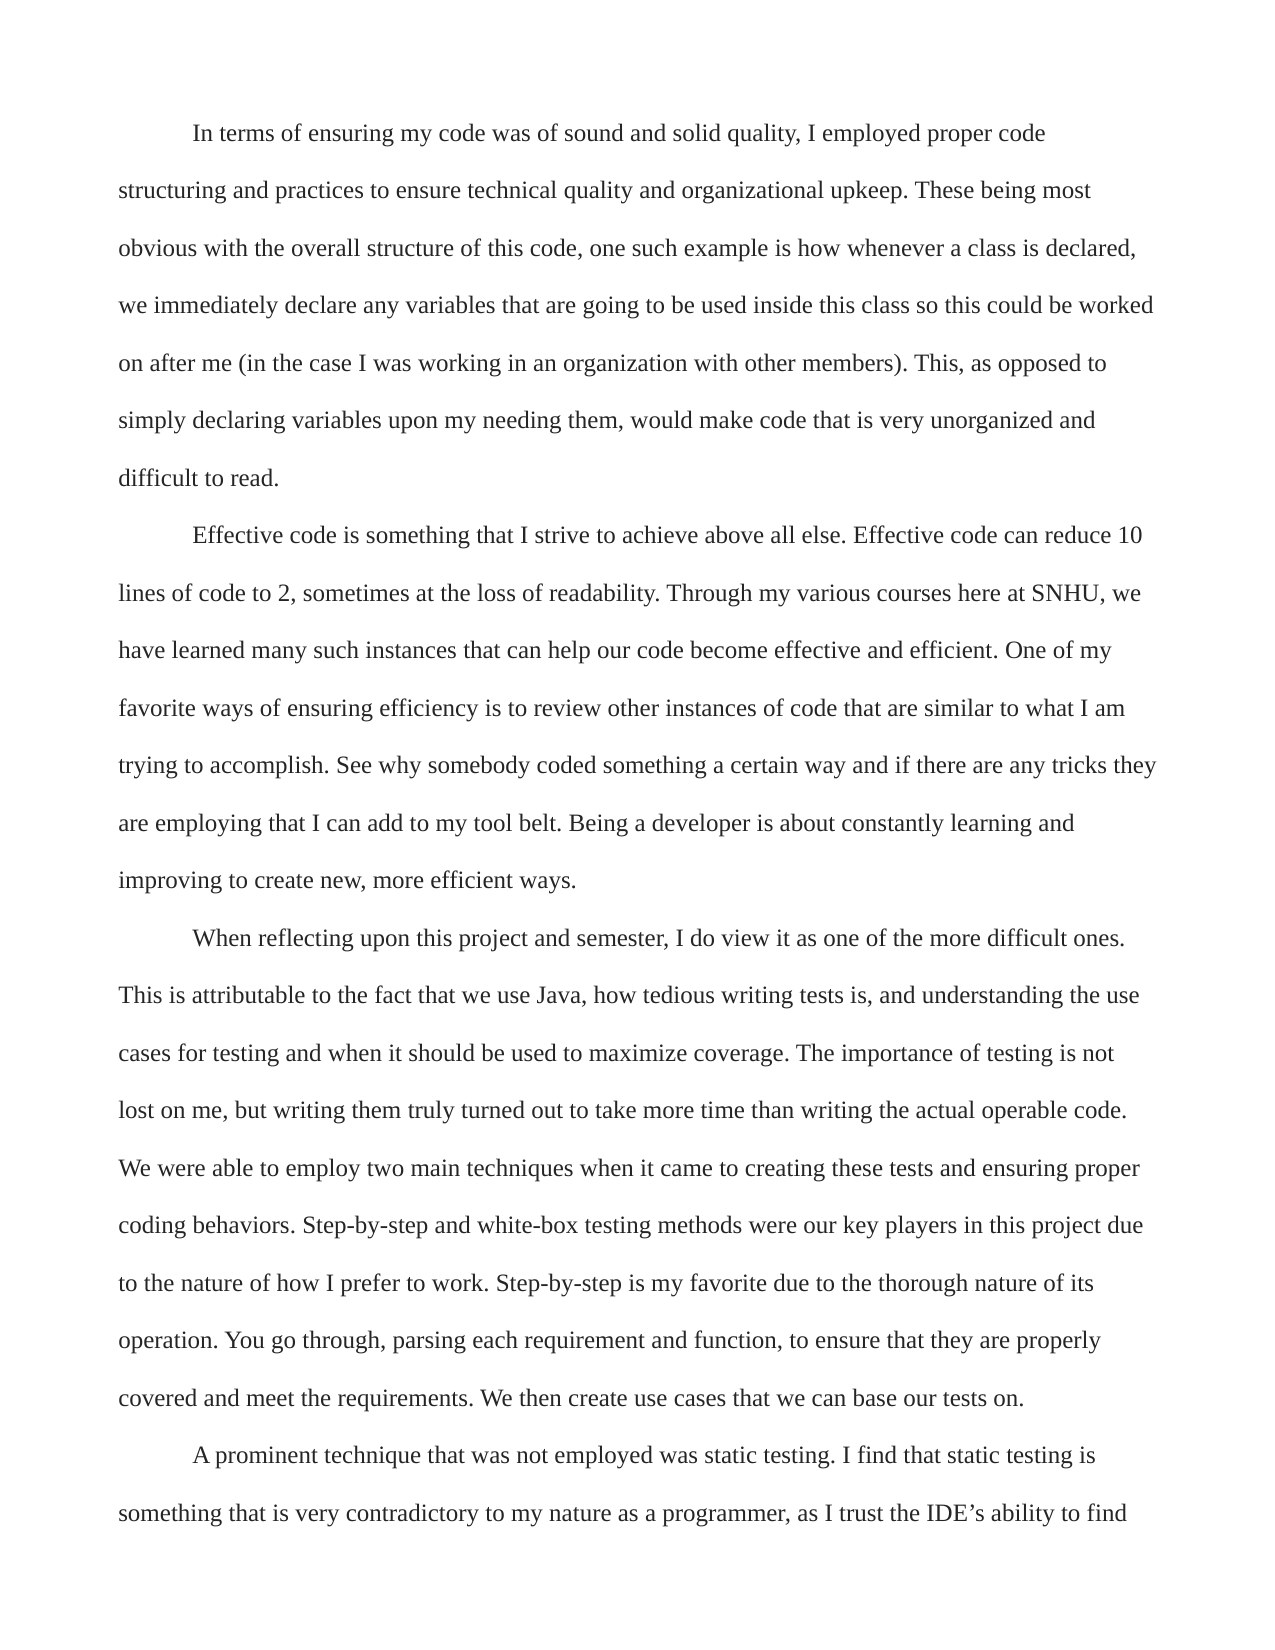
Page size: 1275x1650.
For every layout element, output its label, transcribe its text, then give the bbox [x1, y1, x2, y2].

text A prominent technique that was not employed was static testing. I find that static testing is something that is very contradictory to my nature as a programmer, as I trust the IDE’s ability to find [118, 1441, 1157, 1527]
text In terms of ensuring my code was of sound and solid quality, I employed proper code structuring and practices to ensure technical quality and organizational upkeep. These being most obvious with the overall structure of this code, one such example is how whenever a class is declared, we immediately declare any variables that are going to be used inside this class so this could be worked on after me (in the case I was working in an organization with other members). This, as opposed to simply declaring variables upon my needing them, would make code that is very unorganized and difficult to read. [118, 118, 1157, 492]
text Effective code is something that I strive to achieve above all else. Effective code can reduce 10 lines of code to 2, sometimes at the loss of readability. Through my various courses here at SNHU, we have learned many such instances that can help our code become effective and efficient. One of my favorite ways of ensuring efficiency is to review other instances of code that are similar to what I am trying to accomplish. See why somebody coded something a certain way and if there are any tricks they are employing that I can add to my tool belt. Being a developer is about constantly learning and improving to create new, more efficient ways. [118, 521, 1157, 894]
text When reflecting upon this project and semester, I do view it as one of the more difficult ones. This is attributable to the fact that we use Java, how tedious writing tests is, and understanding the use cases for testing and when it should be used to maximize coverage. The importance of testing is not lost on me, but writing them truly turned out to take more time than writing the actual operable code. We were able to employ two main techniques when it came to creating these tests and ensuring proper coding behaviors. Step-by-step and white-box testing methods were our key players in this project due to the nature of how I prefer to work. Step-by-step is my favorite due to the thorough nature of its operation. You go through, parsing each requirement and function, to ensure that they are properly covered and meet the requirements. We then create use cases that we can base our tests on. [118, 923, 1157, 1412]
